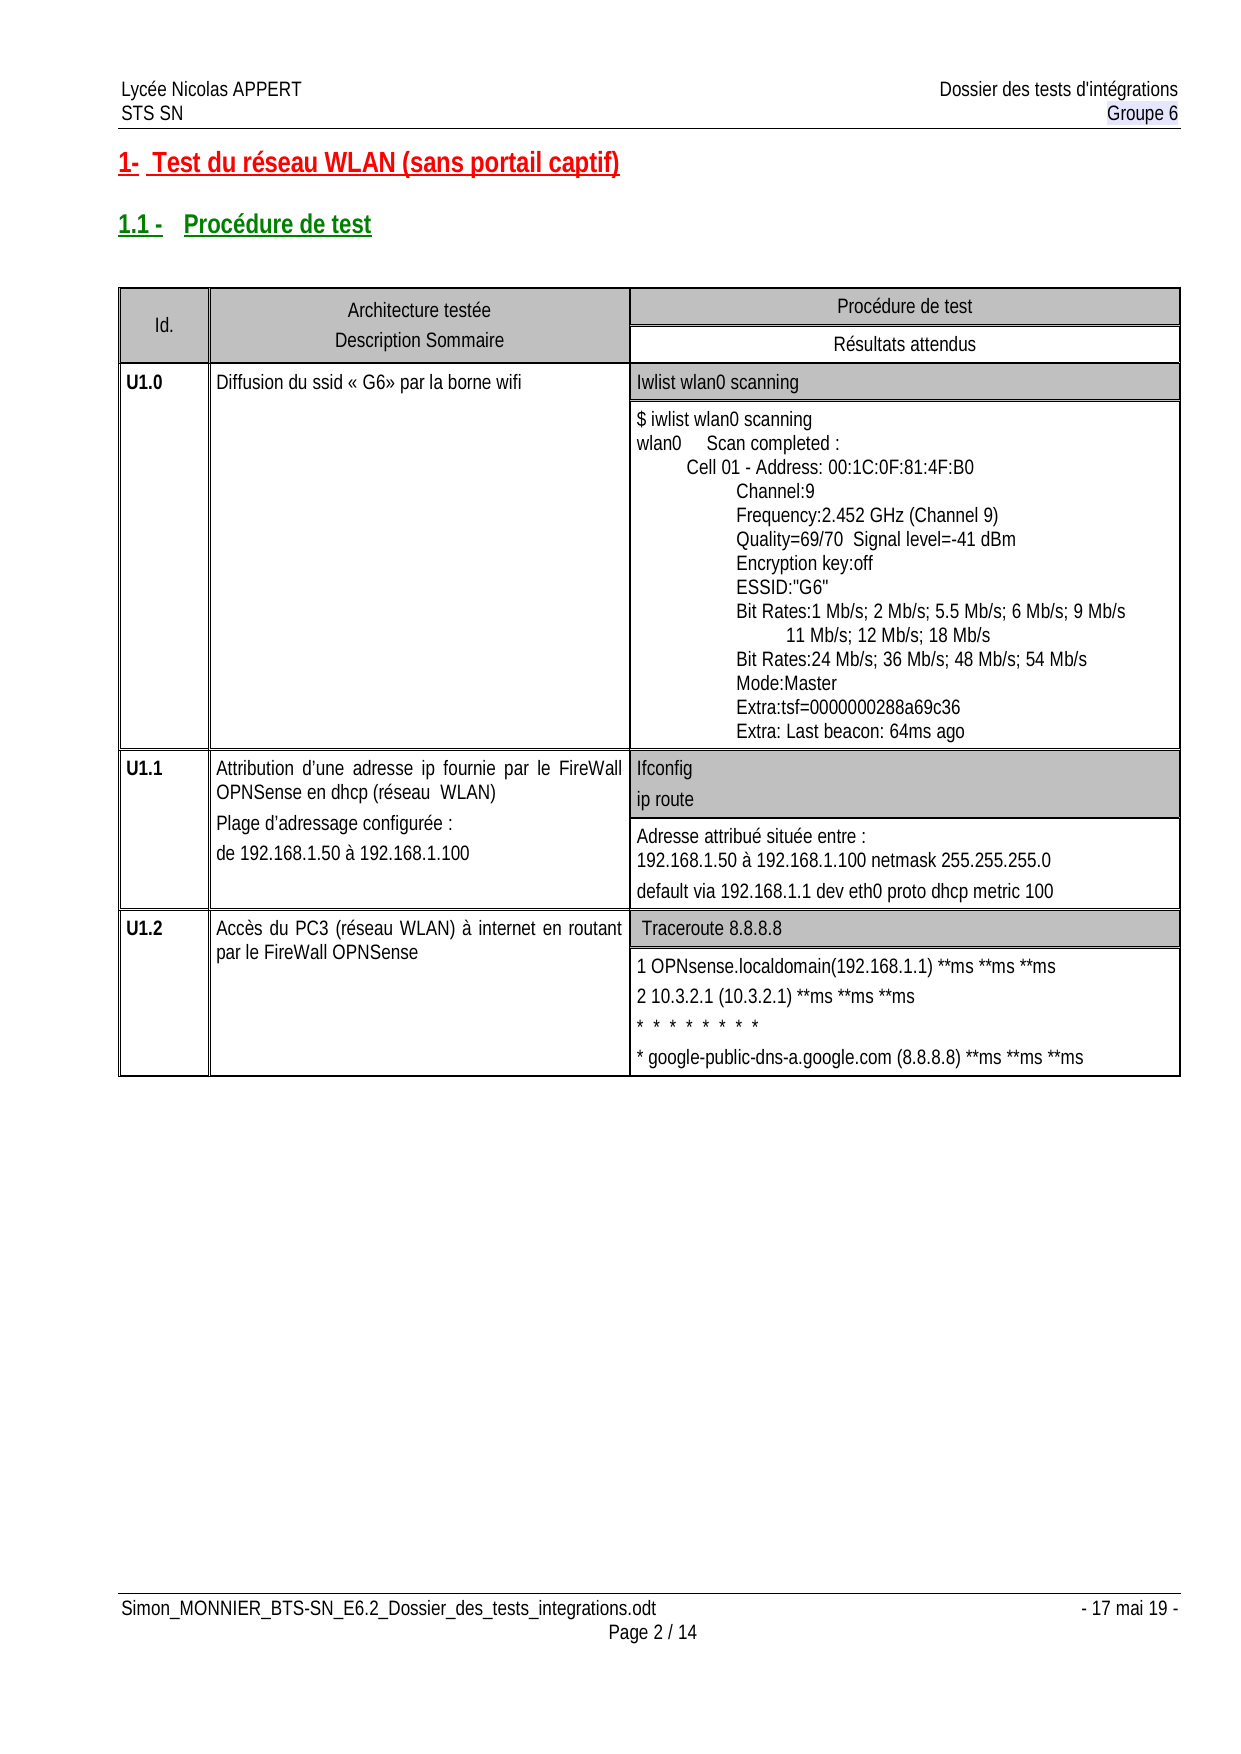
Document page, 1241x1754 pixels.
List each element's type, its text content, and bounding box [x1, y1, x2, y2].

table_cell Attribution d’une adresse ip fournie par le FireWall OPNSense en dhcp (réseau WLAN) Plage d’adressage configurée : de 192.168.1.50 à 192.168.1.100 [211, 751, 629, 908]
table_cell Adresse attribué située entre : 192.168.1.50 à 192.168.1.100 netmask 255.255.255.0 default via 192.168.1.1 dev eth0 proto dhcp metric 100 [631, 819, 1179, 908]
table_cell U1.2 [121, 911, 208, 1075]
table_cell 1 OPNsense.localdomain(192.168.1.1) **ms **ms **ms 2 10.3.2.1 (10.3.2.1) **ms **ms **ms * * * * * * * * * google-public-dns-a.google.com (8.8.8.8) **ms **ms **ms [631, 949, 1179, 1075]
table_header Architecture testée Description Sommaire [211, 289, 629, 362]
table_cell U1.0 [121, 364, 208, 748]
table_cell Résultats attendus [631, 327, 1179, 362]
table_cell Diffusion du ssid « G6» par la borne wifi [211, 364, 629, 748]
table_header Traceroute 8.8.8.8 [631, 911, 1179, 946]
subtitle 1- Test du réseau WLAN (sans portail captif) [118, 145, 1181, 178]
subtitle Procédure de test [118, 208, 1181, 239]
table_header Id. [121, 289, 208, 362]
table_cell Accès du PC3 (réseau WLAN) à internet en routant par le FireWall OPNSense [211, 911, 629, 1075]
table_cell $ iwlist wlan0 scanning wlan0 Scan completed : Cell 01 - Address: 00:1C:0F:81:4F:B0 Channel:9 Frequency:2.452 GHz (Channel 9) Quality=69/70 Signal level=-41 dBm Encryption key:off ESSID:"G6" Bit Rates:1 Mb/s; 2 Mb/s; 5.5 Mb/s; 6 Mb/s; 9 Mb/s 11 Mb/s; 12 Mb/s; 18 Mb/s Bit Rates:24 Mb/s; 36 Mb/s; 48 Mb/s; 54 Mb/s Mode:Master Extra:tsf=0000000288a69c36 Extra: Last beacon: 64ms ago [631, 402, 1179, 748]
table_header Ifconfig ip route [631, 751, 1179, 817]
table_header Iwlist wlan0 scanning [631, 364, 1179, 399]
table_header Procédure de test [631, 289, 1179, 324]
table_cell U1.1 [121, 751, 208, 908]
